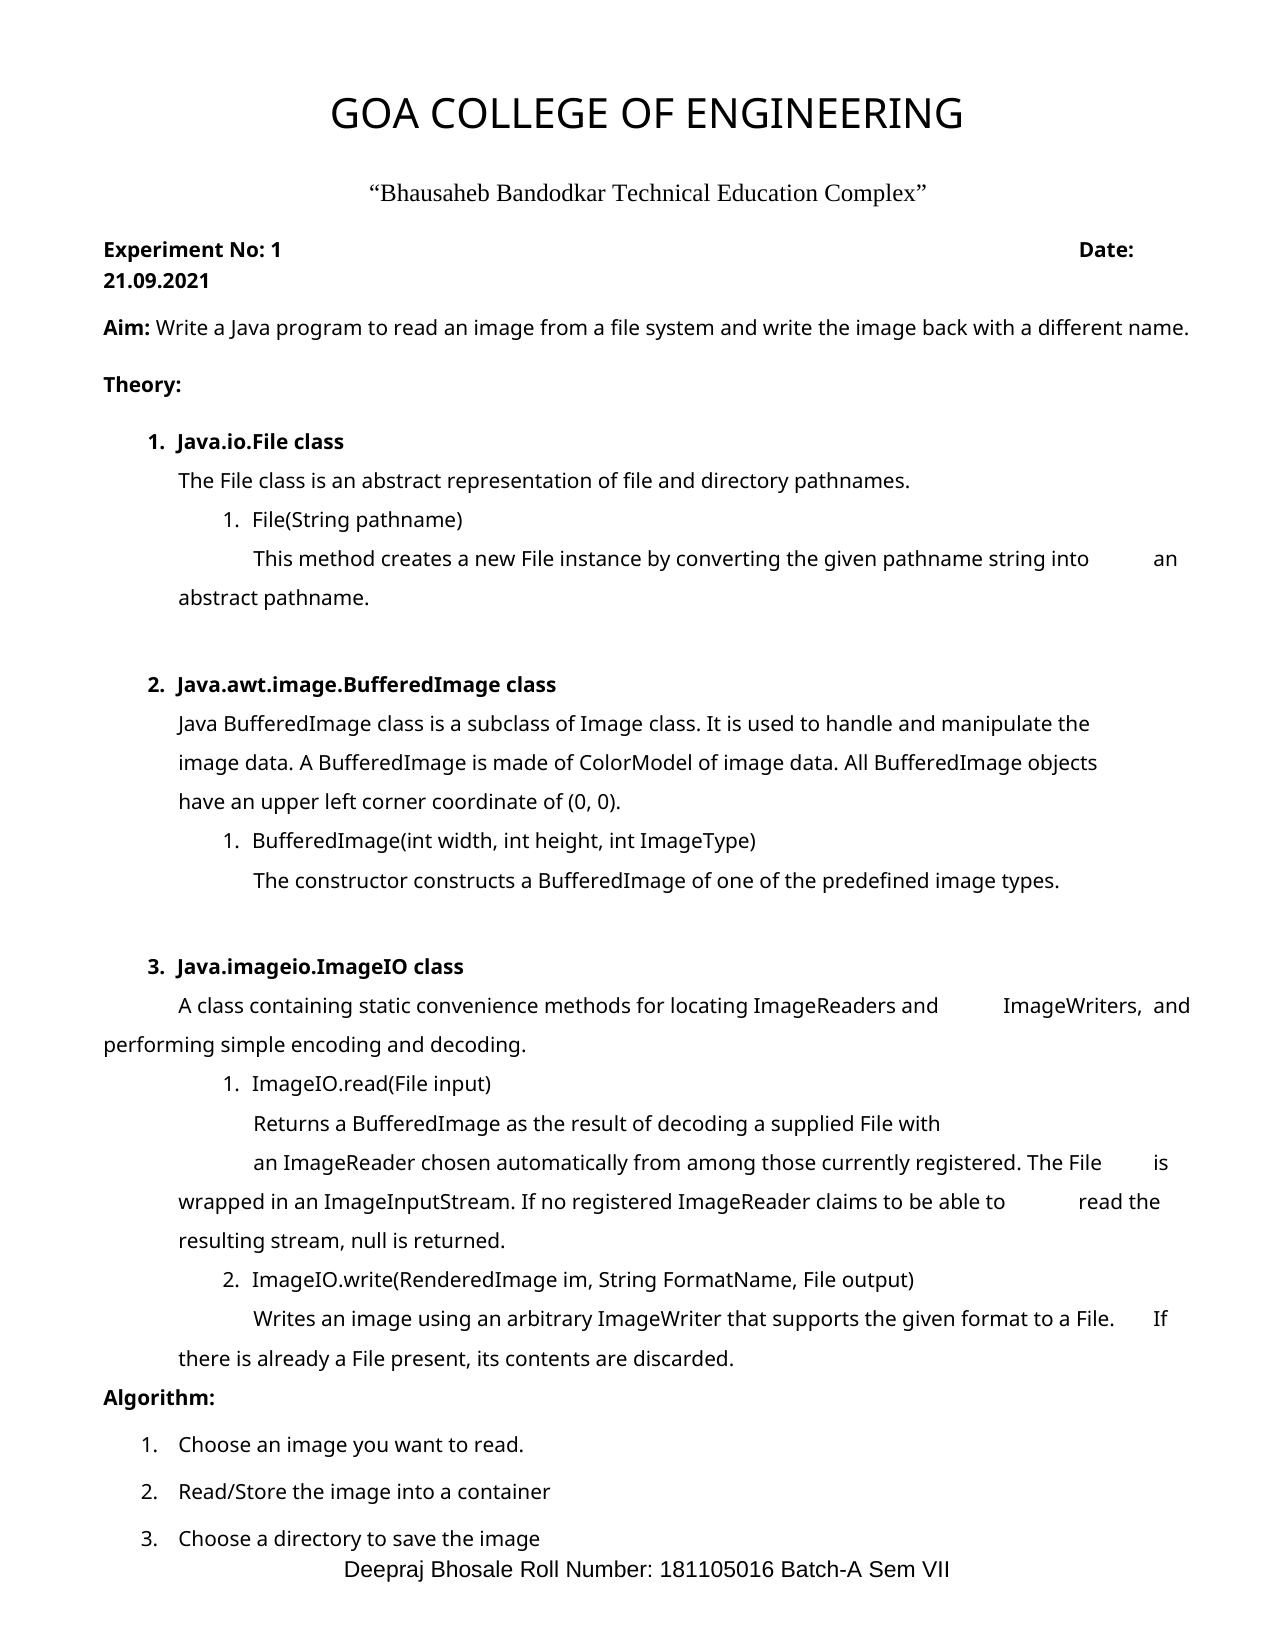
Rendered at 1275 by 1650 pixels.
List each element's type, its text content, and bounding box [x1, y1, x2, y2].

list Java.imageio.ImageIO class [147, 952, 1191, 981]
list ImageIO.write(RenderedImage im, String FormatName, File output) [222, 1265, 1191, 1294]
text The File class is an abstract representation of file and directory pathnames. [103, 466, 1191, 494]
text Writes an image using an arbitrary ImageWriter that supports the given format to a File. If there is already a File present, its contents are discarded. [178, 1304, 1191, 1372]
text have an upper left corner coordinate of (0, 0). [103, 787, 1191, 816]
list Choose a directory to save the image [141, 1524, 1191, 1553]
text Aim: Write a Java program to read an image from a file system and write the image back with a different name. [103, 313, 1191, 342]
list File(String pathname) [222, 505, 1191, 534]
text Java BufferedImage class is a subclass of Image class. It is used to handle and manipulate the [103, 709, 1191, 737]
text an ImageReader chosen automatically from among those currently registered. The File is wrapped in an ImageInputStream. If no registered ImageReader claims to be able to read the resulting stream, null is returned. [178, 1148, 1191, 1255]
text This method creates a new File instance by converting the given pathname string into an abstract pathname. [178, 544, 1191, 612]
text Returns a BufferedImage as the result of decoding a supplied File with [178, 1109, 1191, 1137]
list Java.awt.image.BufferedImage class [147, 670, 1191, 698]
list Choose an image you want to read. [141, 1430, 1191, 1458]
text image data. A BufferedImage is made of ColorModel of image data. All BufferedImage objects [103, 748, 1191, 777]
text Algorithm: [103, 1383, 1191, 1411]
text Theory: [103, 370, 1191, 398]
text The constructor constructs a BufferedImage of one of the predefined image types. [178, 866, 1191, 894]
list BufferedImage(int width, int height, int ImageType) [222, 827, 1191, 855]
list Java.io.File class [147, 427, 1191, 455]
text A class containing static convenience methods for locating ImageReaders and ImageWriters, and performing simple encoding and decoding. [103, 991, 1191, 1059]
list Read/Store the image into a container [141, 1477, 1191, 1506]
text Experiment No: 1 Date: 21.09.2021 [103, 235, 1191, 294]
list ImageIO.read(File input) [222, 1069, 1191, 1098]
